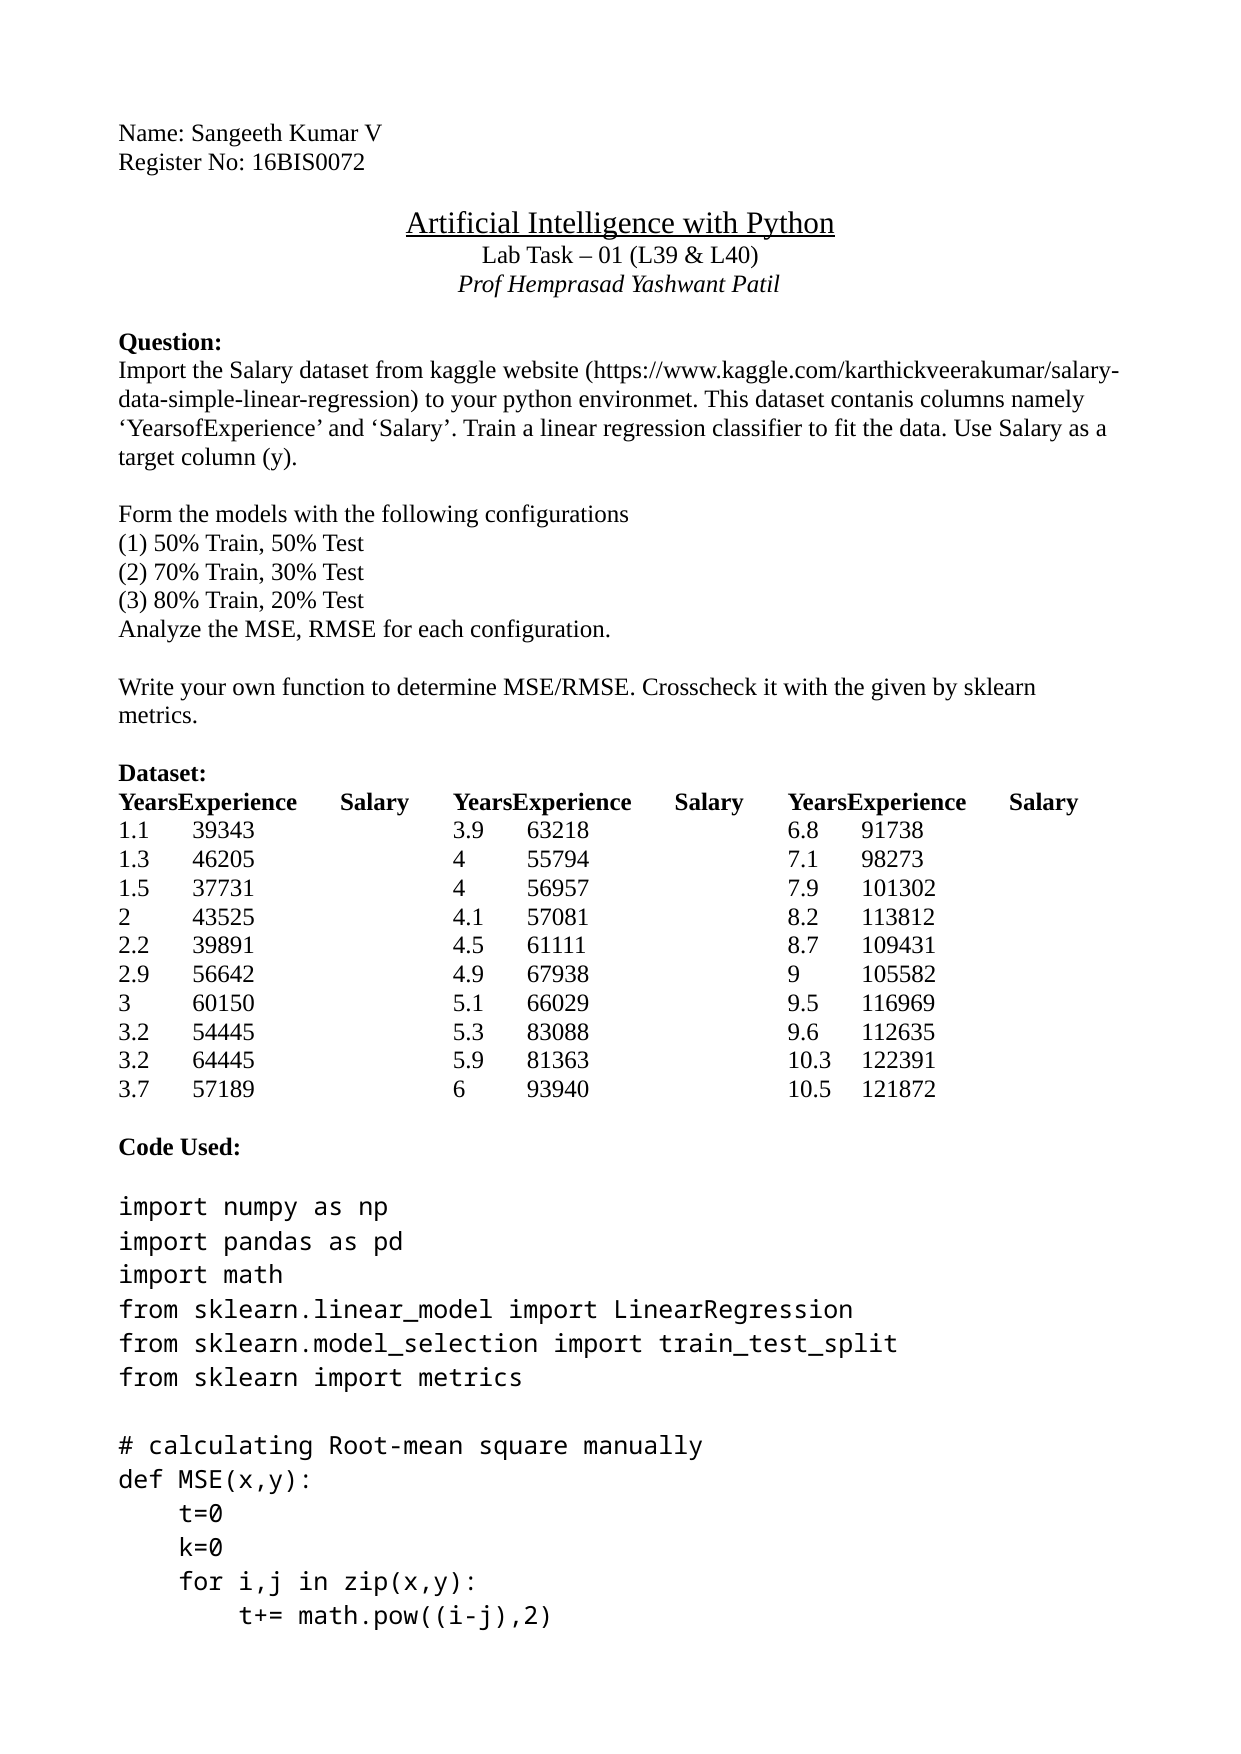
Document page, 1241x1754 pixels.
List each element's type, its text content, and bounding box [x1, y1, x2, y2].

text 2.2 39891 [118, 930, 453, 959]
text 7.1 98273 [787, 844, 1122, 873]
text 7.9 101302 [787, 873, 1122, 902]
text Code Used: [118, 1132, 1122, 1160]
text Artificial Intelligence with Python [118, 204, 1122, 240]
text 1.1 39343 [118, 815, 453, 844]
text for i,j in zip(x,y): [118, 1564, 1122, 1598]
text 4.1 57081 [453, 902, 787, 930]
text 3.2 64445 [118, 1045, 453, 1074]
text Lab Task – 01 (L39 & L40) [118, 240, 1122, 269]
text from sklearn.linear_model import LinearRegression [118, 1291, 1122, 1325]
text # calculating Root-mean square manually [118, 1427, 1122, 1462]
text 6 93940 [453, 1074, 787, 1103]
text 3.2 54445 [118, 1017, 453, 1045]
text from sklearn.model_selection import train_test_split [118, 1325, 1122, 1359]
text Dataset: [118, 758, 1122, 787]
text Question: [118, 327, 1122, 355]
text Form the models with the following configurations [118, 499, 1122, 528]
text t+= math.pow((i-j),2) [118, 1598, 1122, 1632]
text import pandas as pd [118, 1223, 1122, 1257]
text 2 43525 [118, 902, 453, 930]
text Import the Salary dataset from kaggle website (https://www.kaggle.com/karthickveerakumar/salary-data-simple-linear-regression) to your python environmet. This dataset contanis columns namely ‘YearsofExperience’ and ‘Salary’. Train a linear regression classifier to fit the data. Use Salary as a target column (y). [118, 355, 1122, 470]
text 1.5 37731 [118, 873, 453, 902]
text from sklearn import metrics [118, 1359, 1122, 1393]
text 4.5 61111 [453, 930, 787, 959]
text 5.1 66029 [453, 988, 787, 1017]
text 3.9 63218 [453, 815, 787, 844]
text 1.3 46205 [118, 844, 453, 873]
text (2) 70% Train, 30% Test [118, 557, 1122, 585]
text import numpy as np [118, 1189, 1122, 1223]
text 4 55794 [453, 844, 787, 873]
text YearsExperience Salary [787, 787, 1122, 815]
text 8.2 113812 [787, 902, 1122, 930]
text 5.9 81363 [453, 1045, 787, 1074]
text 4 56957 [453, 873, 787, 902]
text 9 105582 [787, 959, 1122, 988]
text Analyze the MSE, RMSE for each configuration. [118, 614, 1122, 643]
text YearsExperience Salary [453, 787, 787, 815]
text Write your own function to determine MSE/RMSE. Crosscheck it with the given by sklearn metrics. [118, 672, 1122, 729]
text 6.8 91738 [787, 815, 1122, 844]
text k=0 [118, 1530, 1122, 1564]
text 5.3 83088 [453, 1017, 787, 1045]
text (3) 80% Train, 20% Test [118, 585, 1122, 614]
text 3.7 57189 [118, 1074, 453, 1103]
text t=0 [118, 1496, 1122, 1530]
text (1) 50% Train, 50% Test [118, 528, 1122, 557]
text 4.9 67938 [453, 959, 787, 988]
text Name: Sangeeth Kumar V [118, 118, 1122, 147]
text 2.9 56642 [118, 959, 453, 988]
text Prof Hemprasad Yashwant Patil [118, 269, 1122, 298]
text 9.6 112635 [787, 1017, 1122, 1045]
text Register No: 16BIS0072 [118, 147, 1122, 176]
text 3 60150 [118, 988, 453, 1017]
text 10.5 121872 [787, 1074, 1122, 1103]
text 8.7 109431 [787, 930, 1122, 959]
text import math [118, 1257, 1122, 1291]
text 10.3 122391 [787, 1045, 1122, 1074]
text 9.5 116969 [787, 988, 1122, 1017]
text YearsExperience Salary [118, 787, 453, 815]
text def MSE(x,y): [118, 1462, 1122, 1496]
